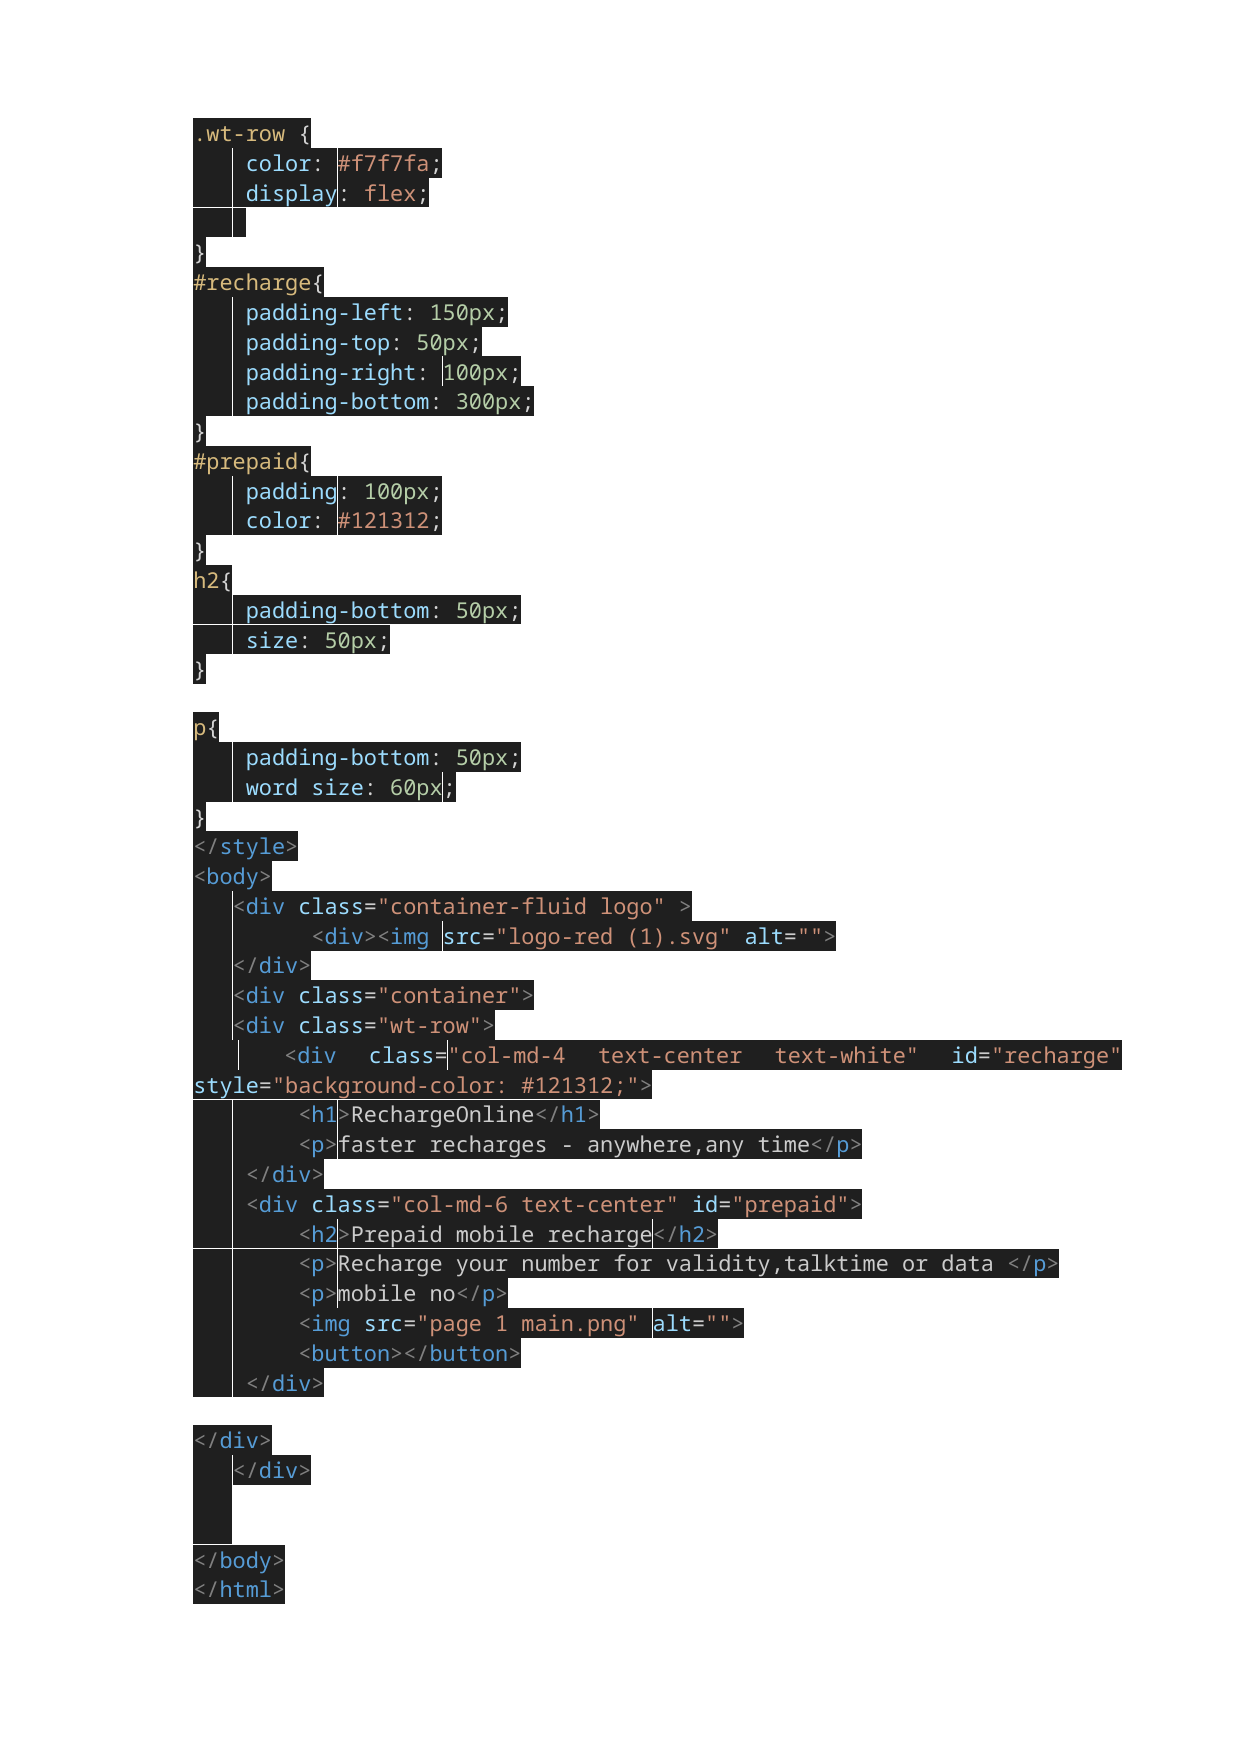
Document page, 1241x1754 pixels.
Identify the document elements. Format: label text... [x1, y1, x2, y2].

text size: 50px; [193, 624, 1122, 654]
text </style> [193, 831, 1122, 861]
text padding-top: 50px; [193, 327, 1122, 356]
text } [193, 802, 1122, 831]
text <img src="page 1 main.png" alt=""> [193, 1308, 1122, 1338]
text #prepaid{ [193, 446, 1122, 476]
text padding-left: 150px; [193, 297, 1122, 327]
text <div><img src="logo-red (1).svg" alt=""> [193, 921, 1122, 951]
text <div class="container-fluid logo" > [193, 891, 1122, 921]
text <body> [193, 861, 1122, 891]
text display: flex; [193, 178, 1122, 207]
text .wt-row { [193, 118, 1122, 148]
text </div> [193, 1455, 1122, 1485]
text padding-bottom: 300px; [193, 386, 1122, 416]
text padding-bottom: 50px; [193, 595, 1122, 624]
text } [193, 237, 1122, 267]
text p{ [193, 712, 1122, 742]
text } [193, 535, 1122, 565]
text <p>Recharge your number for validity,talktime or data </p> [193, 1248, 1122, 1278]
text <div class="container"> [193, 980, 1122, 1010]
text <div class="wt-row"> [193, 1010, 1122, 1040]
text <div class="col-md-4 text-center text-white" id="recharge" style="background-color: #121312;"> [193, 1040, 1122, 1099]
text <div class="col-md-6 text-center" id="prepaid"> [193, 1189, 1122, 1219]
text <h2>Prepaid mobile recharge</h2> [193, 1219, 1122, 1248]
text h2{ [193, 565, 1122, 595]
text color: #f7f7fa; [193, 148, 1122, 178]
text color: #121312; [193, 505, 1122, 535]
text <button></button> [193, 1338, 1122, 1368]
text #recharge{ [193, 267, 1122, 297]
text word size: 60px; [193, 772, 1122, 802]
text padding-bottom: 50px; [193, 742, 1122, 772]
text <h1>RechargeOnline</h1> [193, 1099, 1122, 1129]
text </div> [193, 1368, 1122, 1397]
text } [193, 654, 1122, 684]
text </body> [193, 1544, 1122, 1574]
text <p>faster recharges - anywhere,any time</p> [193, 1129, 1122, 1159]
text } [193, 416, 1122, 446]
text </div> [193, 1159, 1122, 1189]
text </div> [193, 951, 1122, 980]
text padding: 100px; [193, 476, 1122, 505]
text </div> [193, 1425, 1122, 1455]
text </html> [193, 1574, 1122, 1604]
text <p>mobile no</p> [193, 1278, 1122, 1308]
text padding-right: 100px; [193, 356, 1122, 386]
